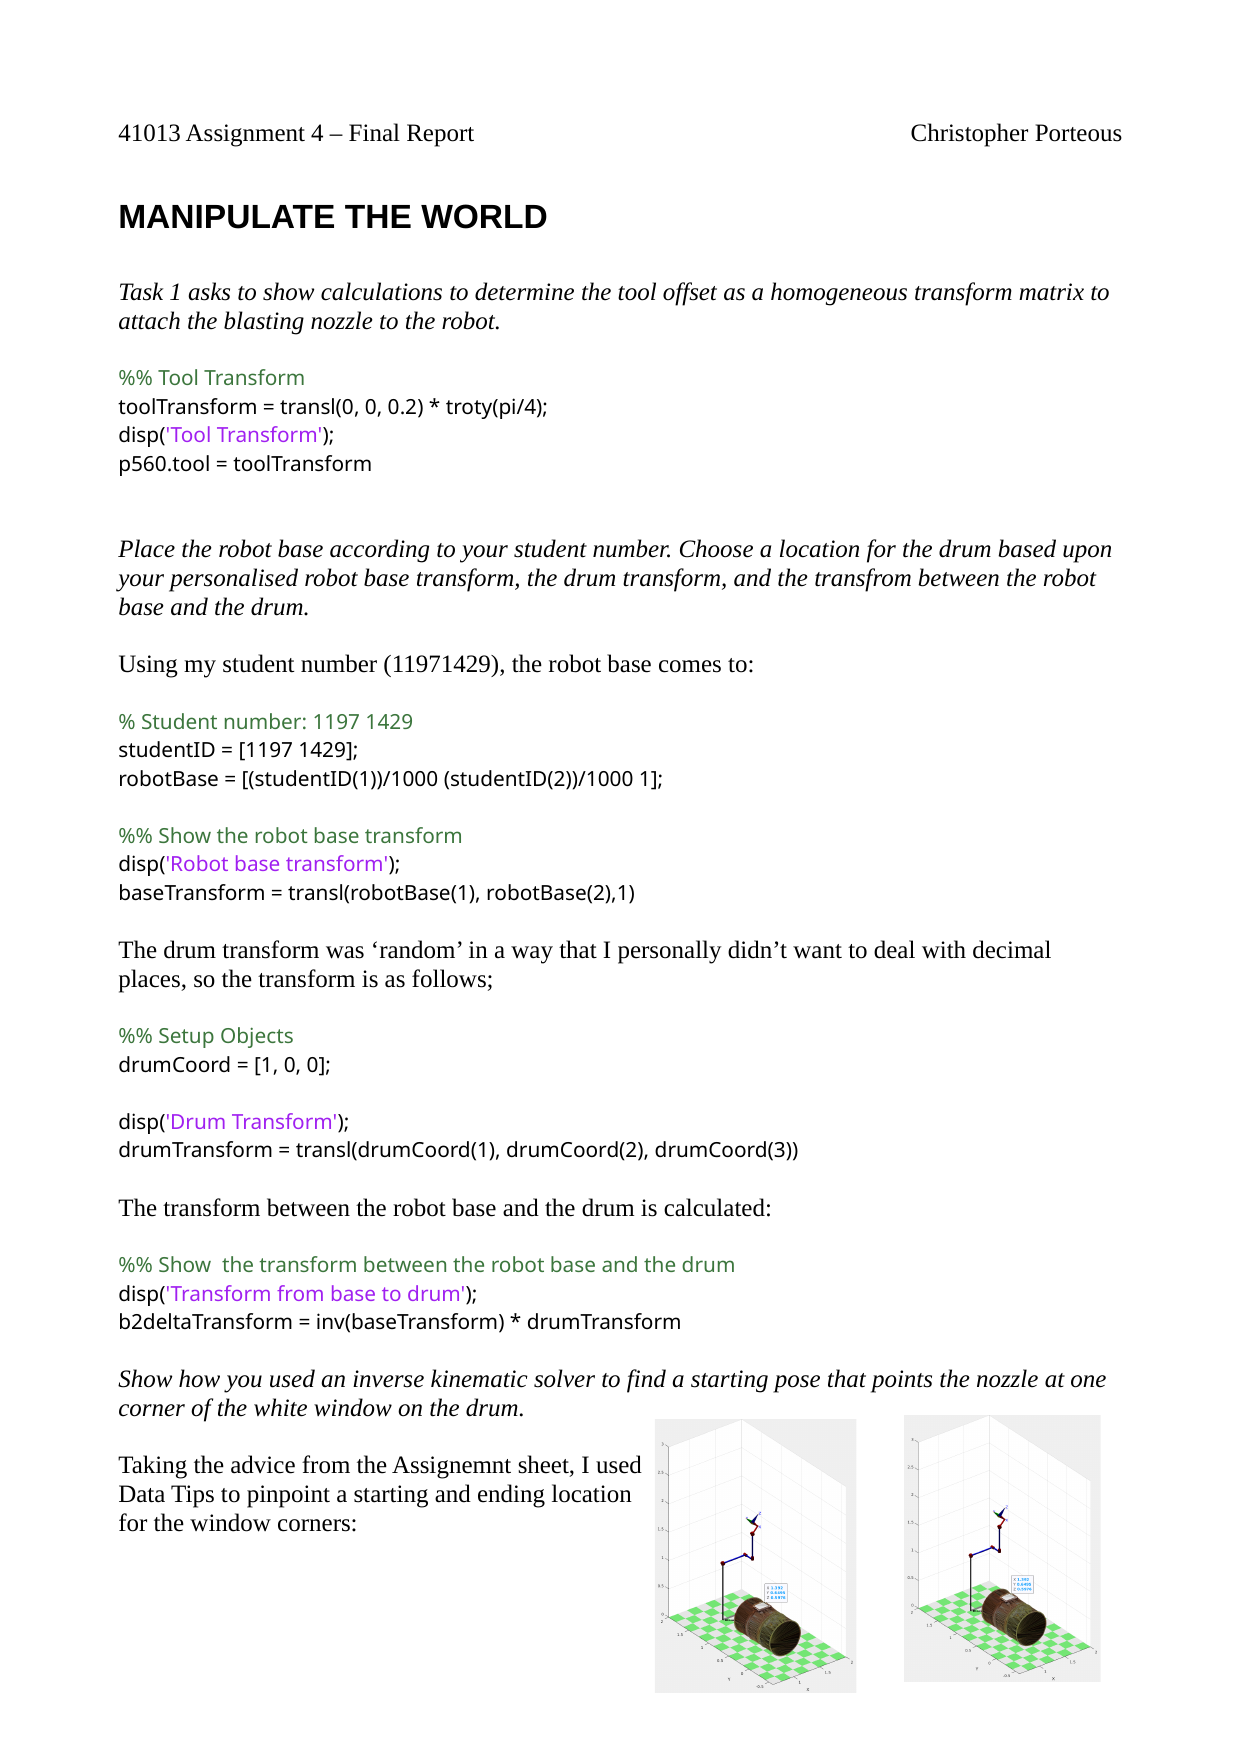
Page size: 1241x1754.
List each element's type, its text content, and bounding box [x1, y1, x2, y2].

text The transform between the robot base and the drum is calculated: [118, 1193, 1122, 1221]
text p560.tool = toolTransform [118, 449, 1122, 477]
text studentID = [1197 1429]; [118, 736, 1122, 764]
text disp('Drum Transform'); [118, 1107, 1122, 1136]
text %% Show the transform between the robot base and the drum [118, 1250, 1122, 1279]
text Task 1 asks to show calculations to determine the tool offset as a homogeneous transform matrix to attach the blasting nozzle to the robot. [118, 277, 1122, 334]
text drumCoord = [1, 0, 0]; [118, 1050, 1122, 1078]
text Using my student number (11971429), the robot base comes to: [118, 649, 1122, 678]
text Taking the advice from the Assignemnt sheet, I used Data Tips to pinpoint a starting and ending location for the window corners: [118, 1451, 654, 1537]
text disp('Robot base transform'); [118, 849, 1122, 878]
text [857, 1451, 904, 1537]
picture [904, 1415, 1101, 1682]
picture [654, 1419, 857, 1693]
text %% Tool Transform [118, 363, 1122, 392]
text robotBase = [(studentID(1))/1000 (studentID(2))/1000 1]; [118, 764, 1122, 792]
text drumTransform = transl(drumCoord(1), drumCoord(2), drumCoord(3)) [118, 1136, 1122, 1164]
text The drum transform was ‘random’ in a way that I personally didn’t want to deal with decimal places, so the transform is as follows; [118, 935, 1122, 993]
text disp('Transform from base to drum'); [118, 1279, 1122, 1307]
text % Student number: 1197 1429 [118, 707, 1122, 736]
text baseTransform = transl(robotBase(1), robotBase(2),1) [118, 878, 1122, 906]
text disp('Tool Transform'); [118, 420, 1122, 449]
text Place the robot base according to your student number. Choose a location for the drum based upon your personalised robot base transform, the drum transform, and the transfrom between the robot base and the drum. [118, 534, 1122, 621]
text toolTransform = transl(0, 0, 0.2) * troty(pi/4); [118, 392, 1122, 420]
text Show how you used an inverse kinematic solver to find a starting pose that points the nozzle at one corner of the white window on the drum. [118, 1364, 1122, 1422]
text %% Show the robot base transform [118, 821, 1122, 849]
text %% Setup Objects [118, 1021, 1122, 1050]
text b2deltaTransform = inv(baseTransform) * drumTransform [118, 1307, 1122, 1336]
subtitle MANIPULATE THE WORLD [118, 197, 1122, 236]
